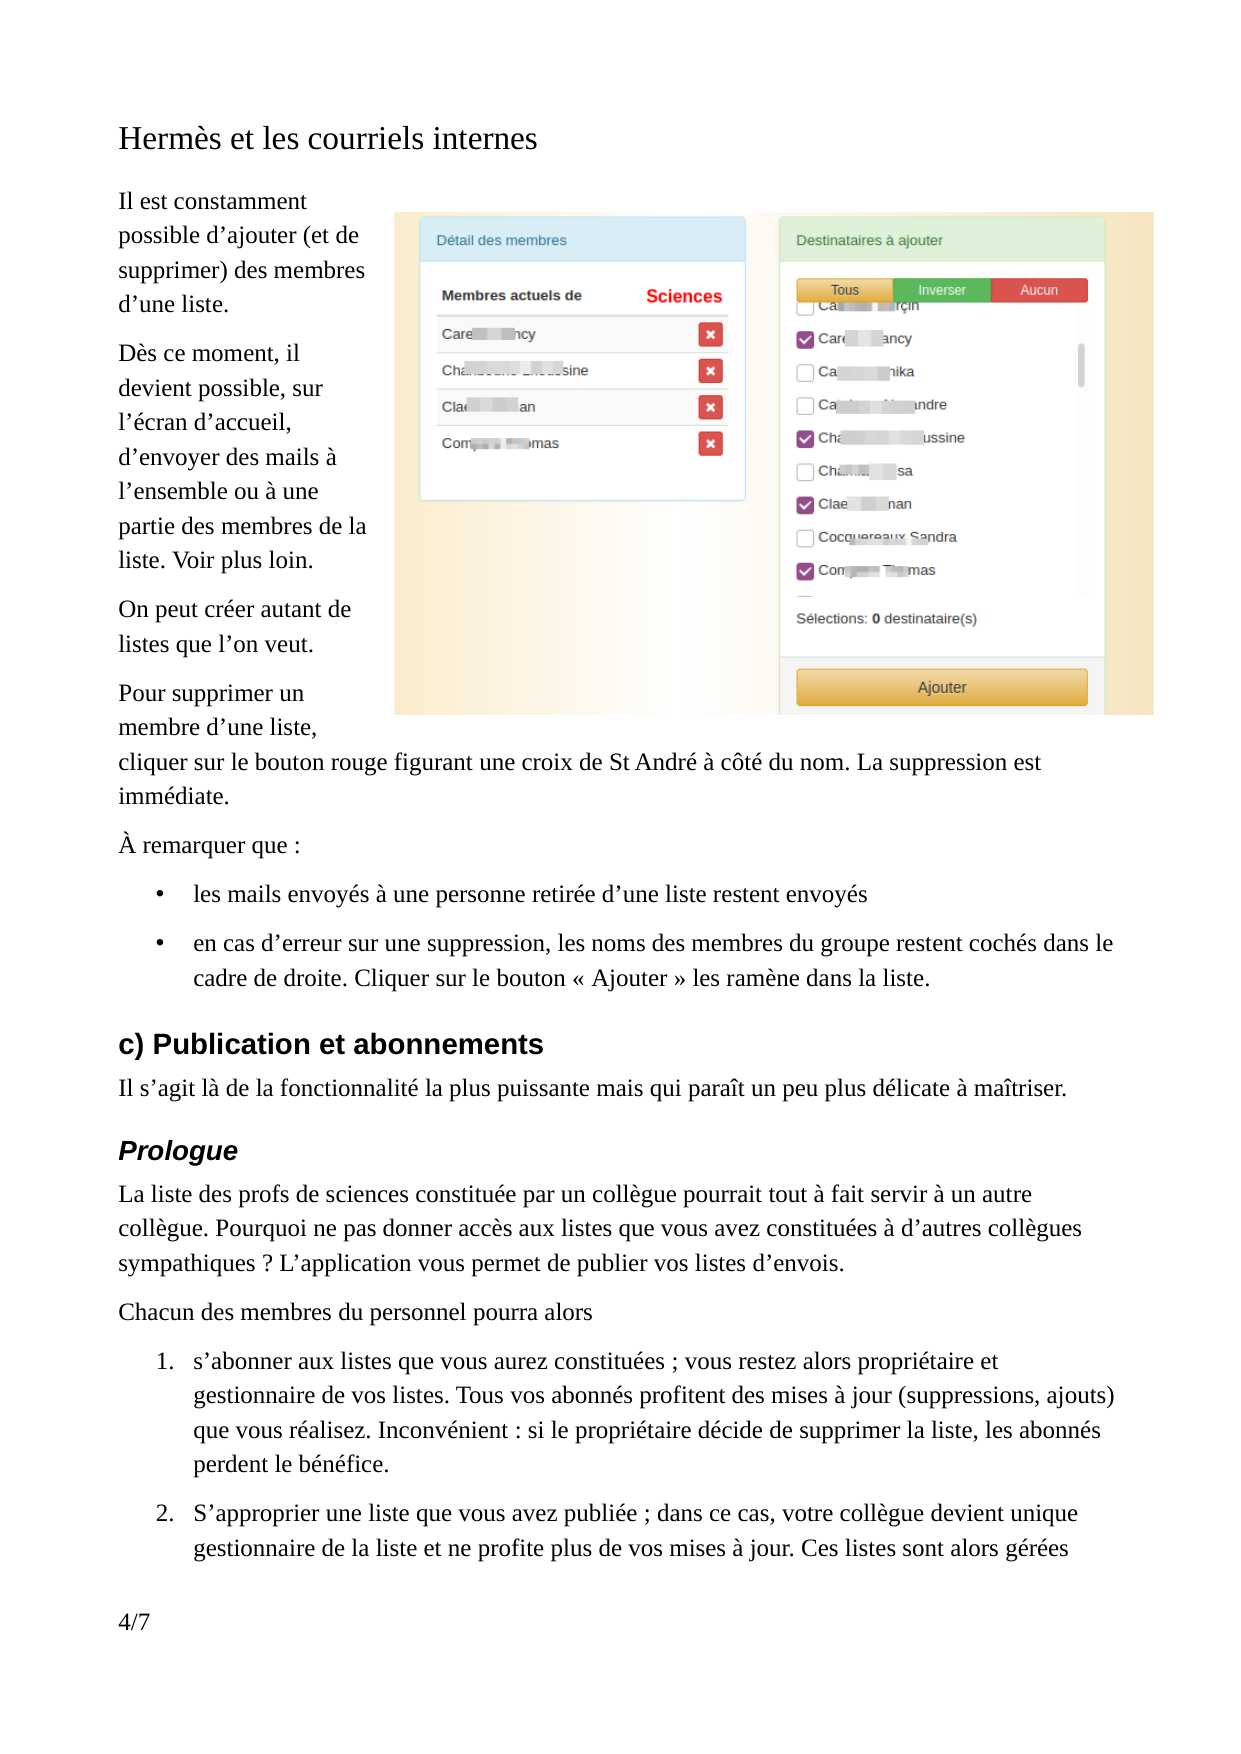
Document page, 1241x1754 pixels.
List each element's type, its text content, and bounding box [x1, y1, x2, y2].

text On peut créer autant de listes que l’on veut. [118, 594, 394, 658]
text Il est constamment possible d’ajouter (et de supprimer) des membres d’une liste. [118, 186, 1122, 318]
list s’abonner aux listes que vous aurez constituées ; vous restez alors propriétaire et gestionnaire de vos listes. Tous vos abonnés profitent des mises à jour (suppressions, ajouts) que vous réalisez. Inconvénient : si le propriétaire décide de supprimer la liste, les abonnés perdent le bénéfice. [156, 1346, 1122, 1478]
list les mails envoyés à une personne retirée d’une liste restent envoyés [156, 879, 1122, 908]
text À remarquer que : [118, 830, 1122, 859]
list S’approprier une liste que vous avez publiée ; dans ce cas, votre collègue devient unique gestionnaire de la liste et ne profite plus de vos mises à jour. Ces listes sont alors gérées [156, 1498, 1122, 1562]
picture [394, 212, 1154, 715]
text Chacun des membres du personnel pourra alors [118, 1297, 1122, 1326]
text La liste des profs de sciences constituée par un collègue pourrait tout à fait servir à un autre collègue. Pourquoi ne pas donner accès aux listes que vous avez constituées à d’autres collègues sympathiques ? L’application vous permet de publier vos listes d’envois. [118, 1179, 1122, 1277]
text Dès ce moment, il devient possible, sur l’écran d’accueil, d’envoyer des mails à l’ensemble ou à une partie des membres de la liste. Voir plus loin. [118, 338, 394, 574]
subtitle Prologue [118, 1134, 1122, 1166]
list en cas d’erreur sur une suppression, les noms des membres du groupe restent cochés dans le cadre de droite. Cliquer sur le bouton « Ajouter » les ramène dans la liste. [156, 928, 1122, 992]
subtitle Publication et abonnements [118, 1027, 1122, 1060]
text Il s’agit là de la fonctionnalité la plus puissante mais qui paraît un peu plus délicate à maîtriser. [118, 1073, 1122, 1102]
text Pour supprimer un membre d’une liste, cliquer sur le bouton rouge figurant une croix de St André à côté du nom. La suppression est immédiate. [118, 678, 1122, 810]
